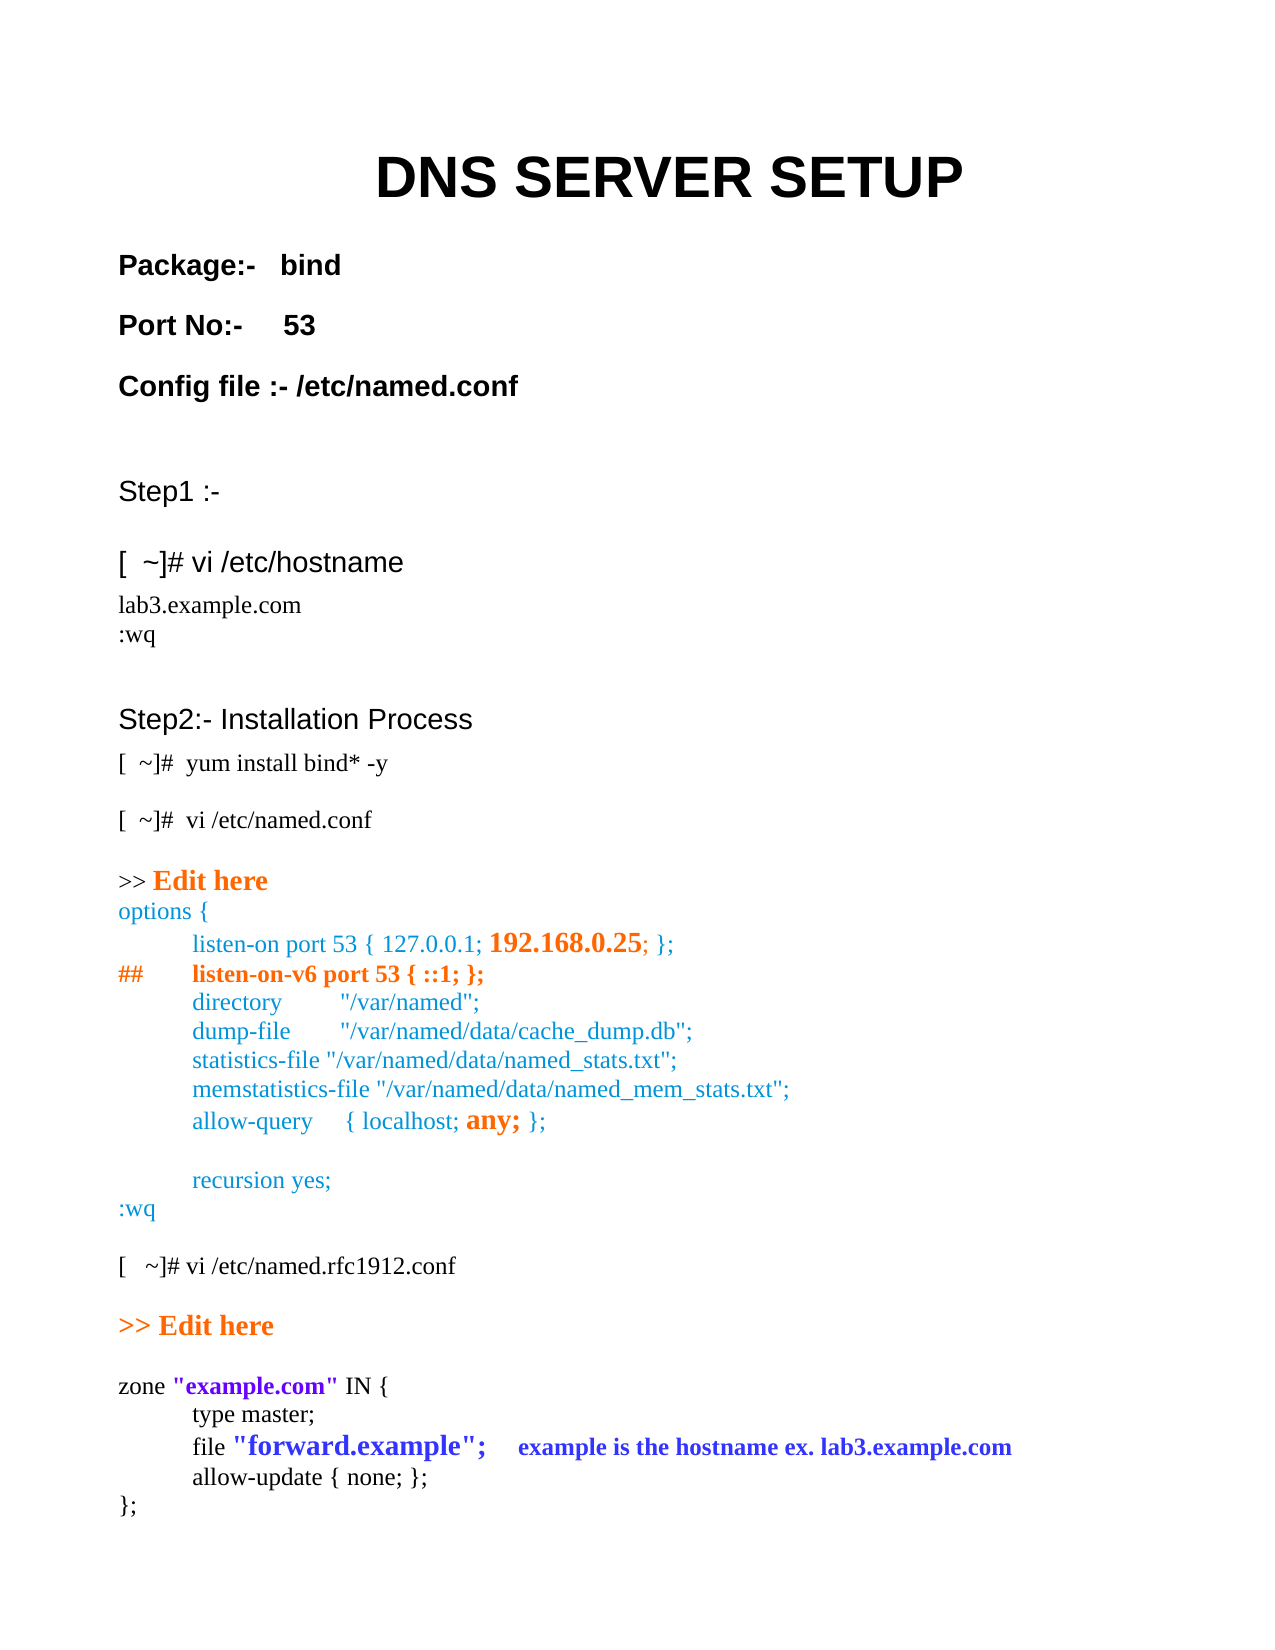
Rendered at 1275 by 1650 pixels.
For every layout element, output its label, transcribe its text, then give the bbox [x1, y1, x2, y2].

text :wq [118, 619, 1157, 648]
subtitle [ ~]# vi /etc/hostname [118, 544, 1157, 578]
text }; [118, 1491, 1157, 1519]
text recursion yes; [118, 1165, 1157, 1193]
subtitle Step2:- Installation Process [118, 702, 1157, 735]
text ## listen-on-v6 port 53 { ::1; }; [118, 959, 1157, 987]
text lab3.example.com [118, 591, 1157, 619]
text :wq [118, 1193, 1157, 1222]
text dump-file "/var/named/data/cache_dump.db"; [118, 1016, 1157, 1045]
text file "forward.example"; example is the hostname ex. lab3.example.com [118, 1428, 1157, 1462]
text allow-query { localhost; any; }; [118, 1102, 1157, 1136]
text [ ~]# vi /etc/named.rfc1912.conf [118, 1251, 1157, 1280]
text zone "example.com" IN { [118, 1371, 1157, 1399]
text >> Edit here [118, 1308, 1157, 1342]
text directory "/var/named"; [118, 987, 1157, 1016]
title DNS SERVER SETUP [118, 143, 1157, 210]
text >> Edit here [118, 863, 1157, 896]
subtitle Config file :- /etc/named.conf [118, 369, 1157, 436]
text [ ~]# yum install bind* -y [118, 748, 1157, 777]
text memstatistics-file "/var/named/data/named_mem_stats.txt"; [118, 1074, 1157, 1102]
subtitle Port No:- 53 [118, 308, 1157, 342]
text allow-update { none; }; [118, 1462, 1157, 1491]
text listen-on port 53 { 127.0.0.1; 192.168.0.25; }; [118, 925, 1157, 959]
text options { [118, 896, 1157, 925]
text statistics-file "/var/named/data/named_stats.txt"; [118, 1045, 1157, 1074]
subtitle Package:- bind [118, 248, 1157, 281]
text type master; [118, 1399, 1157, 1428]
text [ ~]# vi /etc/named.conf [118, 805, 1157, 834]
subtitle Step1 :- [118, 473, 1157, 507]
